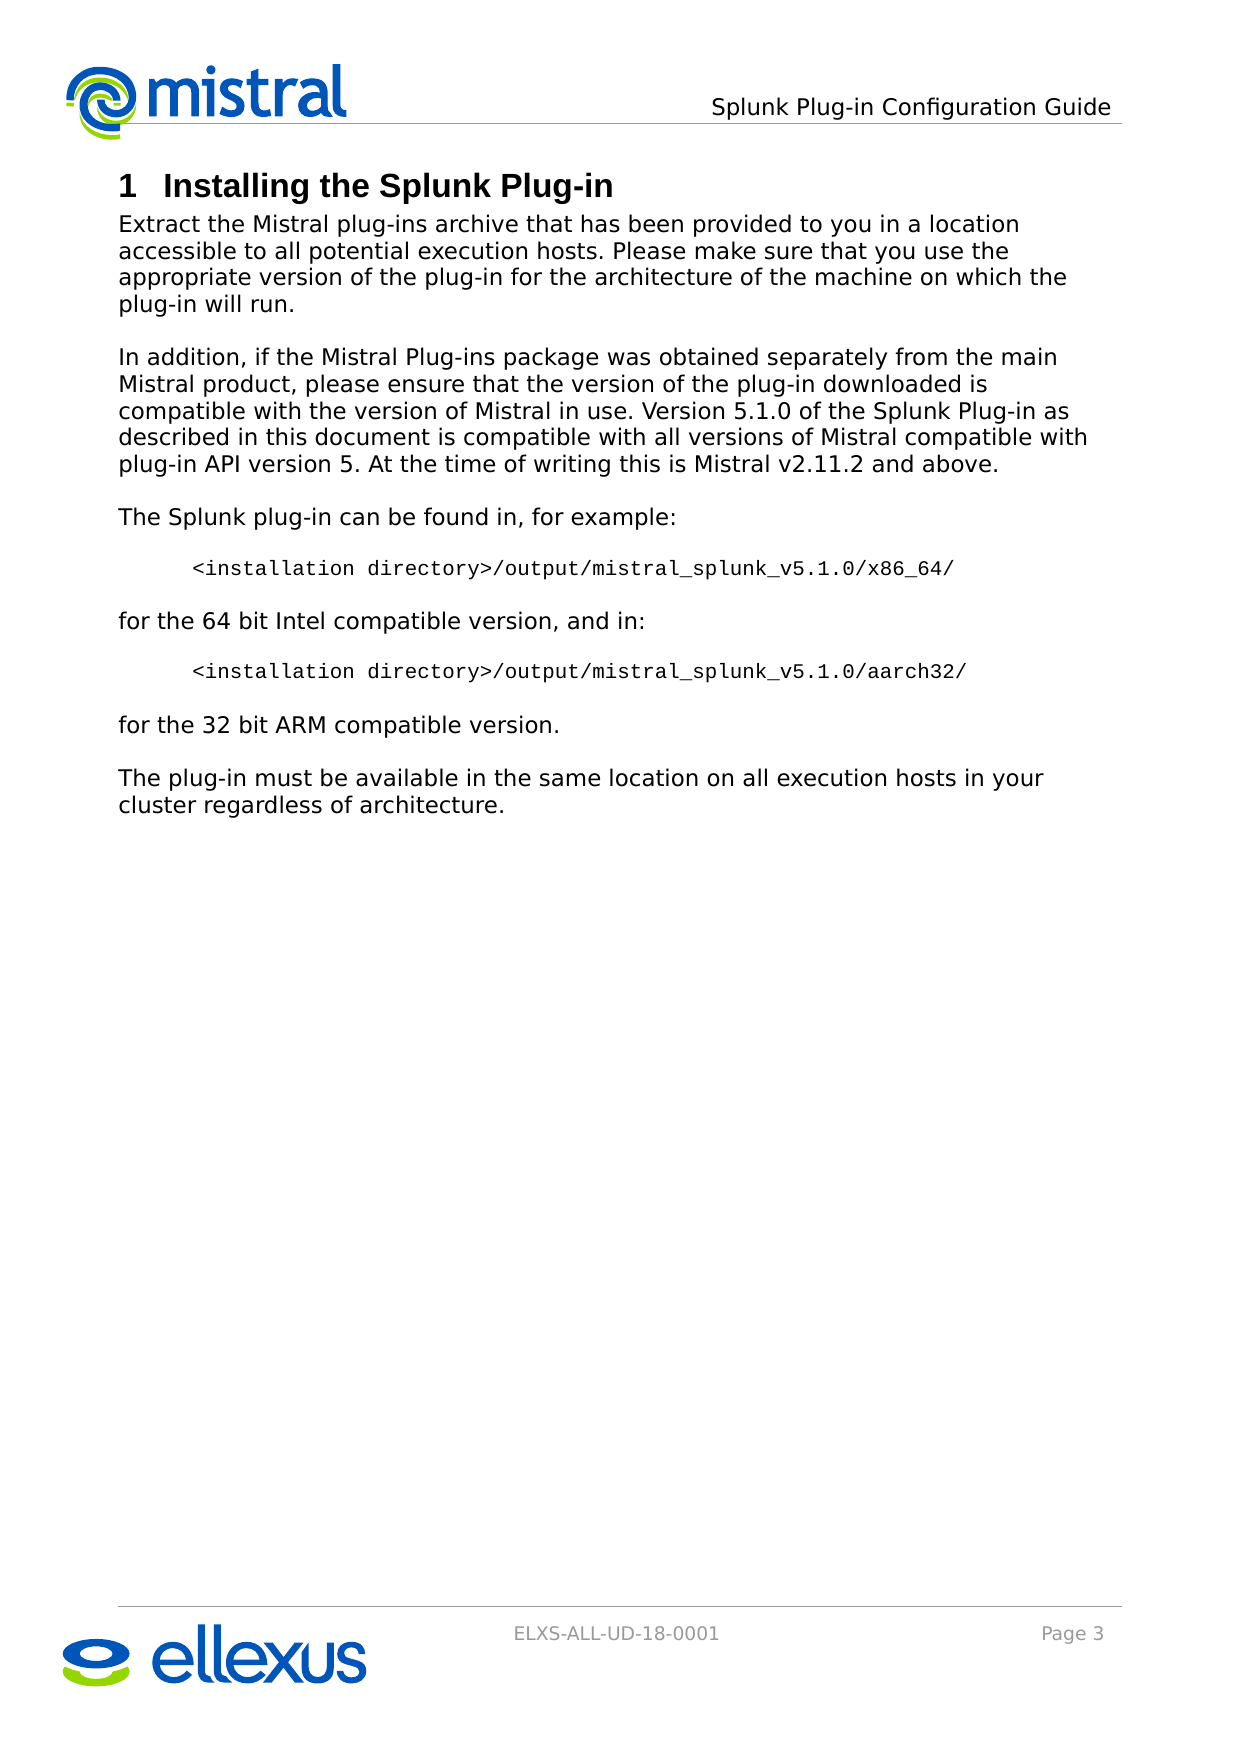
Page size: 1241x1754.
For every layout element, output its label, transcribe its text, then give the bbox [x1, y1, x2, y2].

text Extract the Mistral plug-ins archive that has been provided to you in a location accessible to all potential execution hosts. Please make sure that you use the appropriate version of the plug-in for the architecture of the machine on which the plug-in will run. [118, 211, 1122, 318]
subtitle Installing the Splunk Plug-in [118, 166, 1122, 205]
text <installation directory>/output/mistral_splunk_v5.1.0/x86_64/ [192, 558, 1122, 581]
text In addition, if the Mistral Plug-ins package was obtained separately from the main Mistral product, please ensure that the version of the plug-in downloaded is compatible with the version of Mistral in use. Version 5.1.0 of the Splunk Plug-in as described in this document is compatible with all versions of Mistral compatible with plug-in API version 5. At the time of writing this is Mistral v2.11.2 and above. [118, 344, 1122, 478]
text <installation directory>/output/mistral_splunk_v5.1.0/aarch32/ [192, 661, 1122, 685]
text for the 32 bit ARM compatible version. [118, 712, 1122, 738]
text The Splunk plug-in can be found in, for example: [118, 504, 1122, 531]
text for the 64 bit Intel compatible version, and in: [118, 608, 1122, 635]
text The plug-in must be available in the same location on all execution hosts in your cluster regardless of architecture. [118, 765, 1122, 818]
